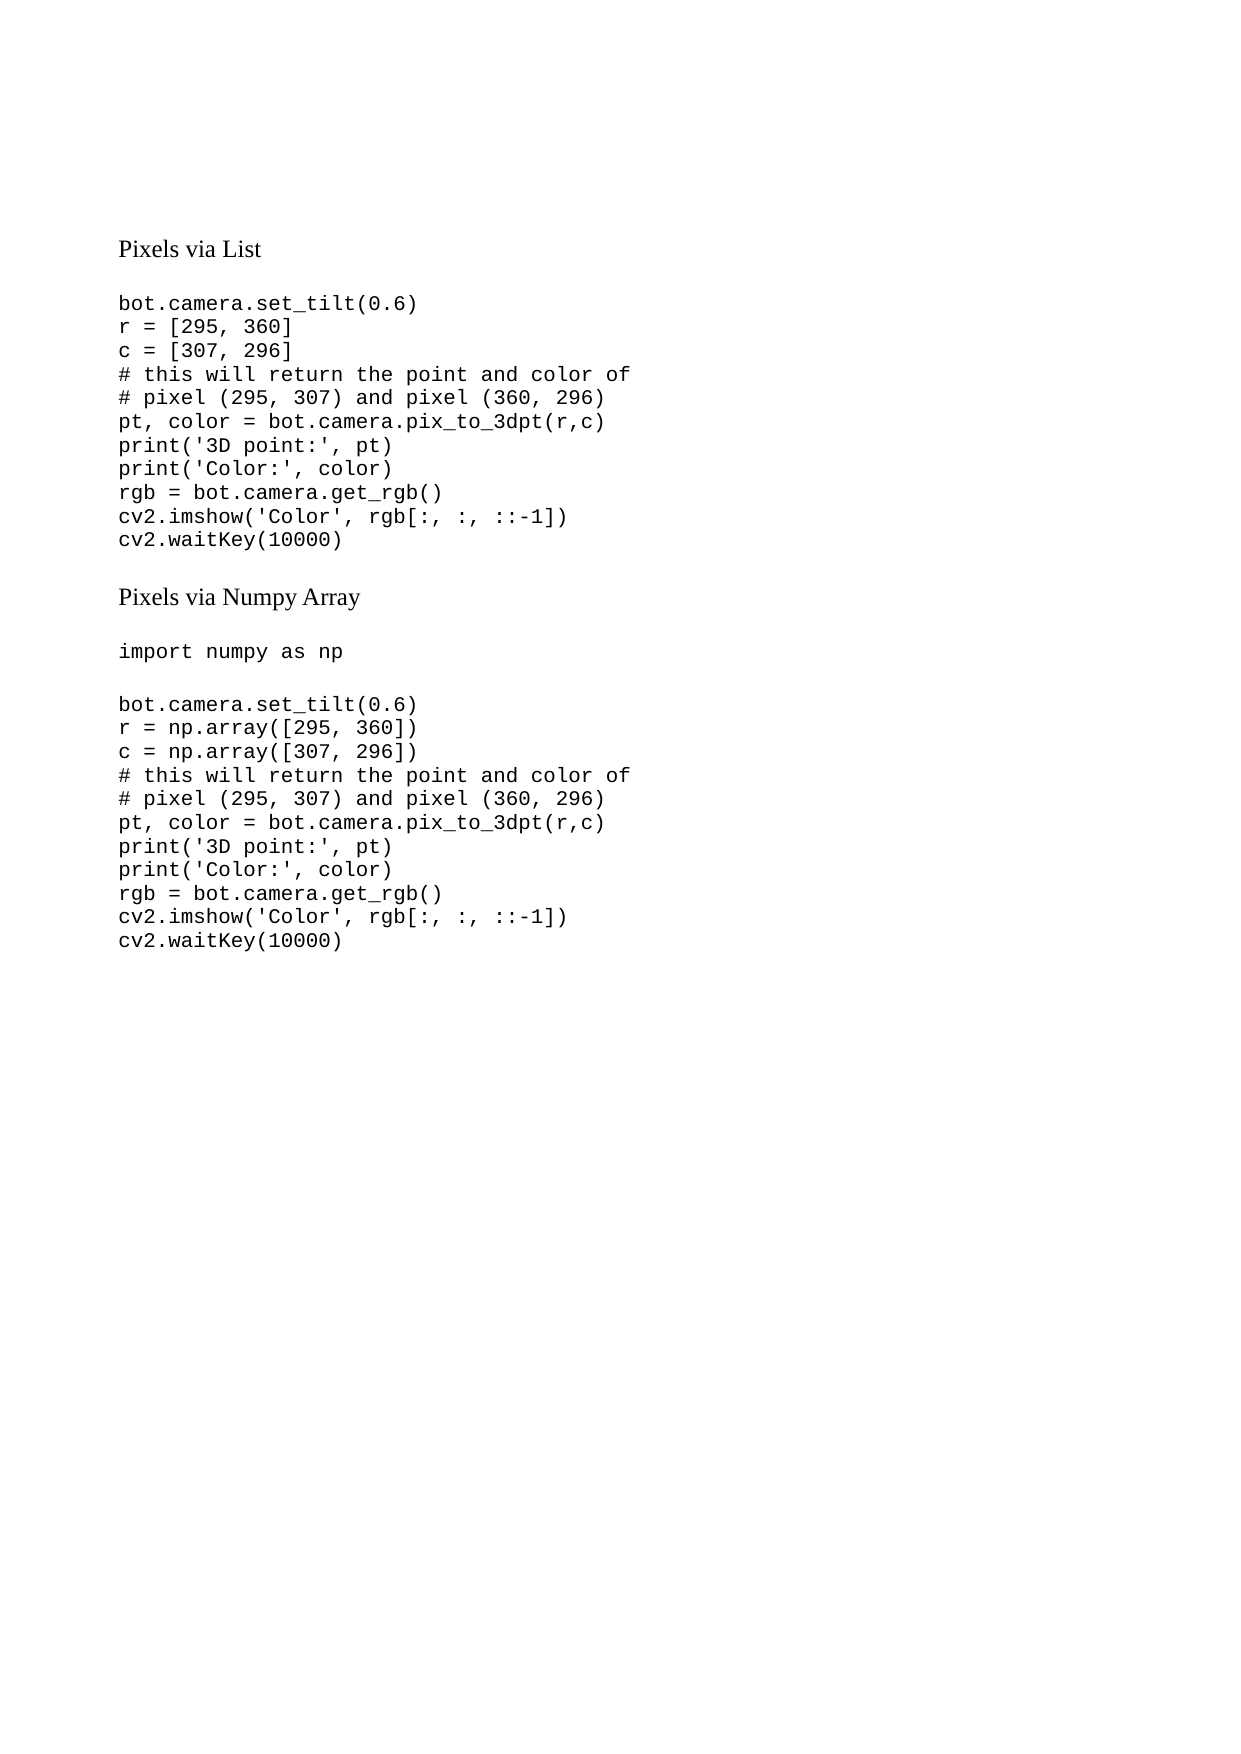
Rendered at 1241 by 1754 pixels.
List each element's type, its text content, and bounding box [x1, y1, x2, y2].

text bot.camera.set_tilt(0.6) [118, 694, 1122, 717]
text cv2.imshow('Color', rgb[:, :, ::-1]) [118, 907, 1122, 930]
text print('Color:', color) [118, 859, 1122, 883]
text pt, color = bot.camera.pix_to_3dpt(r,c) [118, 812, 1122, 836]
text # pixel (295, 307) and pixel (360, 296) [118, 788, 1122, 812]
text cv2.waitKey(10000) [118, 930, 1122, 954]
text Pixels via List [118, 234, 1122, 263]
text import numpy as np [118, 641, 1122, 664]
text r = np.array([295, 360]) [118, 717, 1122, 741]
text # this will return the point and color of [118, 765, 1122, 788]
text Pixels via Numpy Array [118, 582, 1122, 611]
text c = np.array([307, 296]) [118, 741, 1122, 765]
text print('3D point:', pt) [118, 836, 1122, 859]
text bot.camera.set_tilt(0.6) r = [295, 360] c = [307, 296] # this will return the point and color of # pixel (295, 307) and pixel (360, 296) pt, color = bot.camera.pix_to_3dpt(r,c) print('3D point:', pt) print('Color:', color) rgb = bot.camera.get_rgb() cv2.imshow('Color', rgb[:, :, ::-1]) cv2.waitKey(10000) [118, 293, 1122, 553]
text rgb = bot.camera.get_rgb() [118, 883, 1122, 907]
